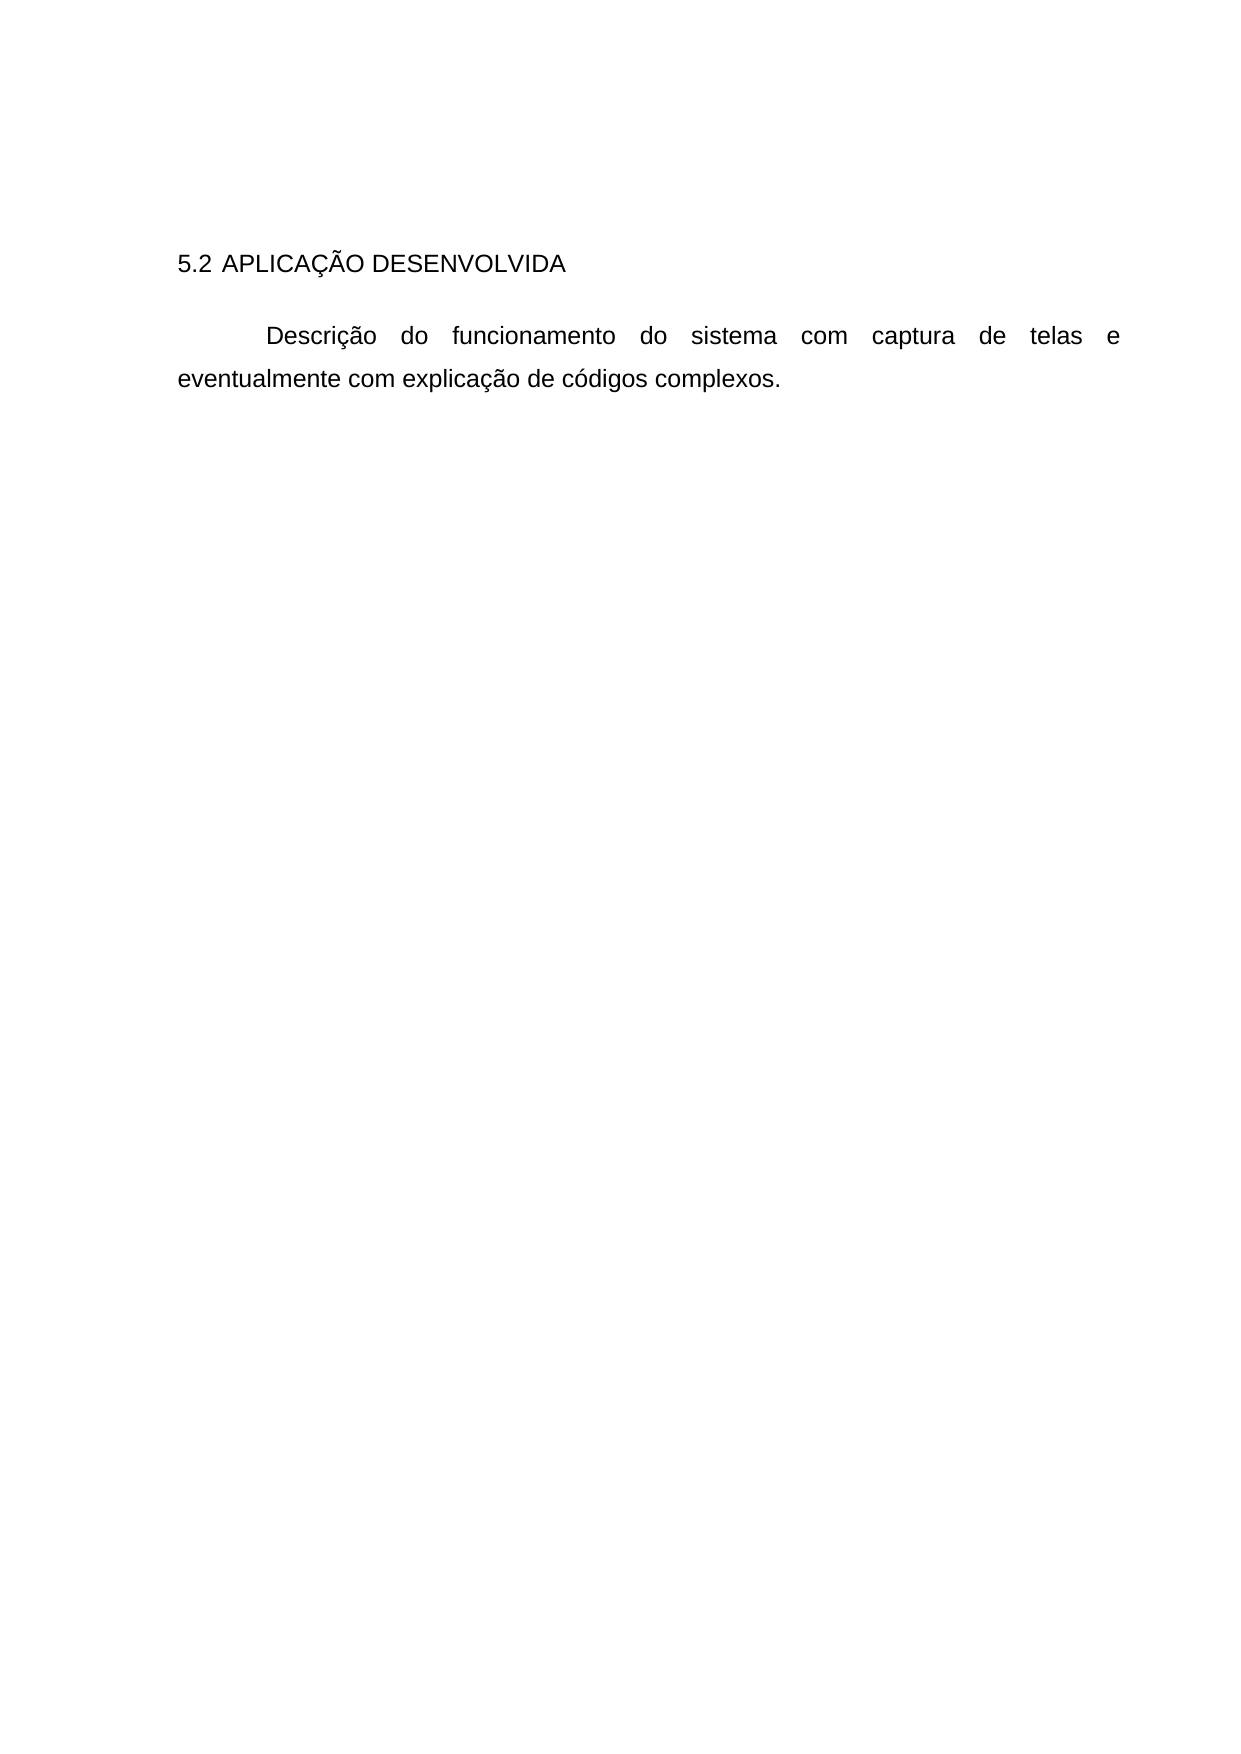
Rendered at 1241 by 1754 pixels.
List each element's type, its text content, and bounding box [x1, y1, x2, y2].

subtitle Aplicação desenvolvida [177, 249, 1122, 278]
text Descrição do funcionamento do sistema com captura de telas e eventualmente com explicação de códigos complexos. [177, 321, 1122, 393]
